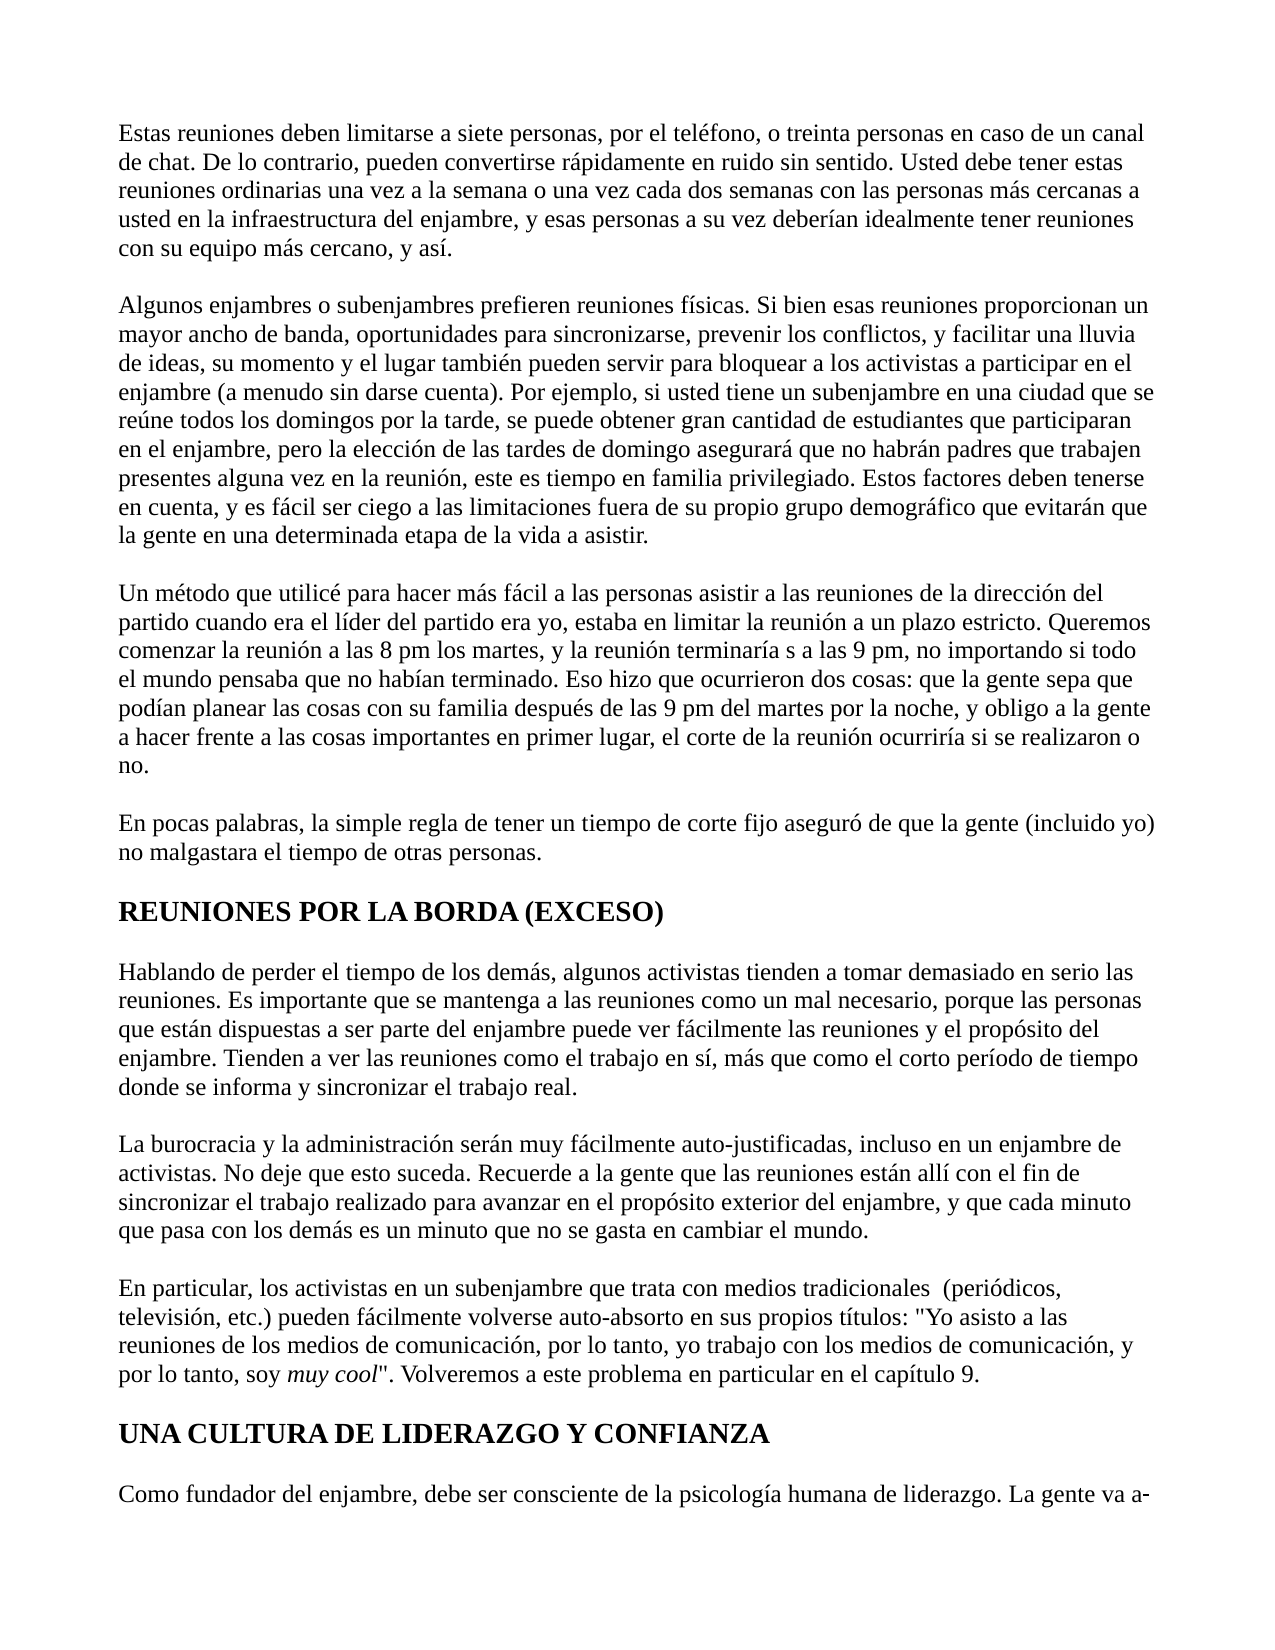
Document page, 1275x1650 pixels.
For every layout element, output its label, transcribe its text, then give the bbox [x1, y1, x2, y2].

text Como fundador del enjambre, debe ser consciente de la psicología humana de liderazgo. La gente va a [118, 1450, 1157, 1508]
text La burocracia y la administración serán muy fácilmente auto-justificadas, incluso en un enjambre de activistas. No deje que esto suceda. Recuerde a la gente que las reuniones están allí con el fin de sincronizar el trabajo realizado para avanzar en el propósito exterior del enjambre, y que cada minuto que pasa con los demás es un minuto que no se gasta en cambiar el mundo. [118, 1100, 1157, 1244]
text Un método que utilicé para hacer más fácil a las personas asistir a las reuniones de la dirección del partido cuando era el líder del partido era yo, estaba en limitar la reunión a un plazo estricto. Queremos comenzar la reunión a las 8 pm los martes, y la reunión terminaría s a las 9 pm, no importando si todo el mundo pensaba que no habían terminado. Eso hizo que ocurrieron dos cosas: que la gente sepa que podían planear las cosas con su familia después de las 9 pm del martes por la noche, y obligo a la gente a hacer frente a las cosas importantes en primer lugar, el corte de la reunión ocurriría si se realizaron o no. [118, 549, 1157, 779]
text REUNIONES POR LA BORDA (EXCESO) [118, 866, 1157, 928]
text En particular, los activistas en un subenjambre que trata con medios tradicionales (periódicos, televisión, etc.) pueden fácilmente volverse auto-absorto en sus propios títulos: "Yo asisto a las reuniones de los medios de comunicación, por lo tanto, yo trabajo con los medios de comunicación, y por lo tanto, soy muy cool". Volveremos a este problema en particular en el capítulo 9. [118, 1244, 1157, 1388]
text Algunos enjambres o subenjambres prefieren reuniones físicas. Si bien esas reuniones proporcionan un mayor ancho de banda, oportunidades para sincronizarse, prevenir los conflictos, y facilitar una lluvia de ideas, su momento y el lugar también pueden servir para bloquear a los activistas a participar en el enjambre (a menudo sin darse cuenta). Por ejemplo, si usted tiene un subenjambre en una ciudad que se reúne todos los domingos por la tarde, se puede obtener gran cantidad de estudiantes que participaran en el enjambre, pero la elección de las tardes de domingo asegurará que no habrán padres que trabajen presentes alguna vez en la reunión, este es tiempo en familia privilegiado. Estos factores deben tenerse en cuenta, y es fácil ser ciego a las limitaciones fuera de su propio grupo demográfico que evitarán que la gente en una determinada etapa de la vida a asistir. [118, 262, 1157, 549]
text Hablando de perder el tiempo de los demás, algunos activistas tienden a tomar demasiado en serio las reuniones. Es importante que se mantenga a las reuniones como un mal necesario, porque las personas que están dispuestas a ser parte del enjambre puede ver fácilmente las reuniones y el propósito del enjambre. Tienden a ver las reuniones como el trabajo en sí, más que como el corto período de tiempo donde se informa y sincronizar el trabajo real. [118, 928, 1157, 1100]
text En pocas palabras, la simple regla de tener un tiempo de corte fijo aseguró de que la gente (incluido yo) no malgastara el tiempo de otras personas. [118, 779, 1157, 866]
text Estas reuniones deben limitarse a siete personas, por el teléfono, o treinta personas en caso de un canal de chat. De lo contrario, pueden convertirse rápidamente en ruido sin sentido. Usted debe tener estas reuniones ordinarias una vez a la semana o una vez cada dos semanas con las personas más cercanas a usted en la infraestructura del enjambre, y esas personas a su vez deberían idealmente tener reuniones con su equipo más cercano, y así. [118, 118, 1157, 262]
text UNA CULTURA DE LIDERAZGO Y CONFIANZA [118, 1388, 1157, 1450]
